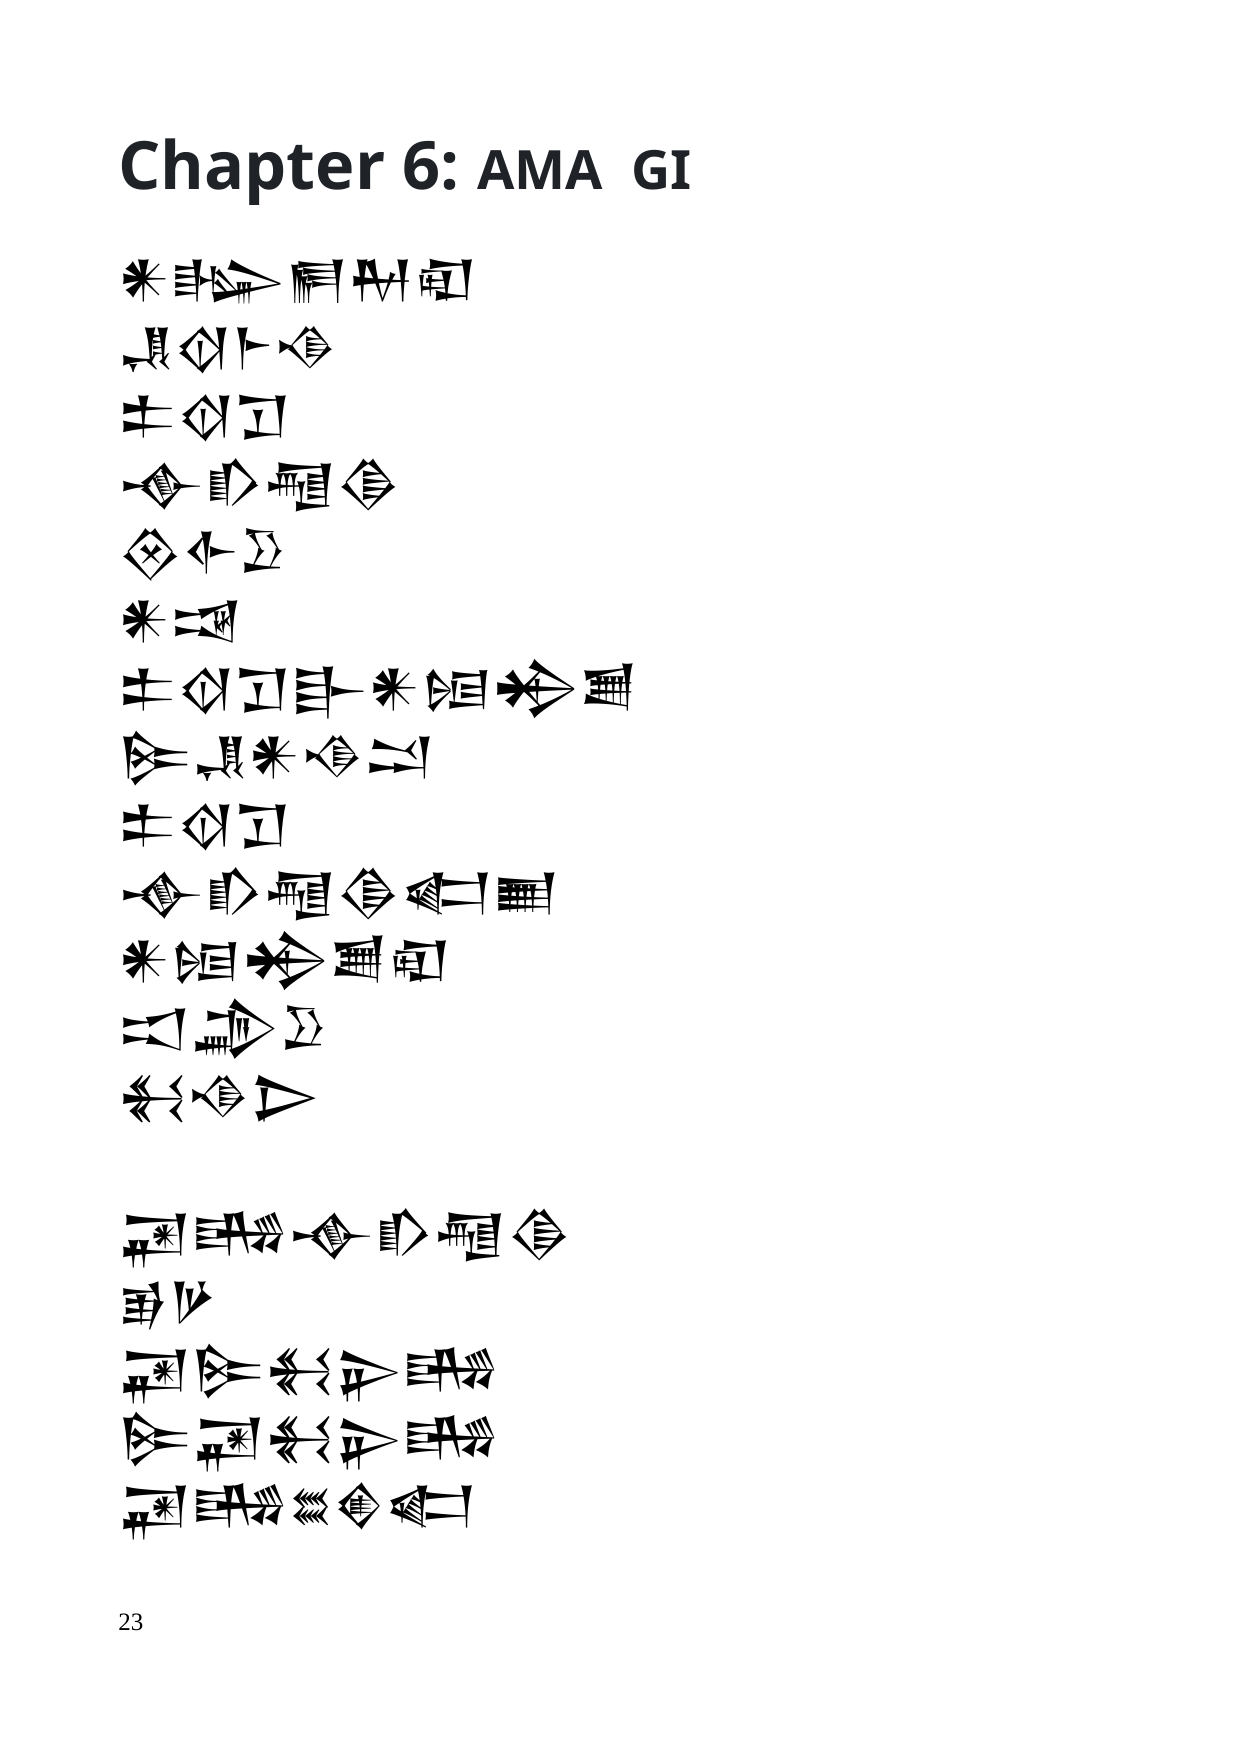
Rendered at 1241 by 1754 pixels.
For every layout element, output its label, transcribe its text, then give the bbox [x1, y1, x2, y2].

text 𒉺𒋼𒋛 [118, 379, 1122, 447]
text 𒊮𒅆𒊒 [118, 516, 1122, 584]
text 𒌉𒂼𒈬𒉌𒄄 [118, 1401, 1122, 1469]
text 𒀭𒀏 [118, 584, 1122, 652]
text 𒀊𒂁𒊒 [118, 992, 1122, 1061]
text 𒉺𒋼𒋛 [118, 788, 1122, 856]
text Chapter 6: AMA GI [118, 118, 1122, 209]
text 𒂼𒄄𒉢𒁓𒆷𒆠 [118, 1197, 1122, 1265]
text 𒉺𒋼𒋛𒃲𒀭𒎏𒄈𒋢 [118, 652, 1122, 720]
text 𒂼𒌉𒈬𒉌𒄄 [118, 1333, 1122, 1401]
text 𒂗𒋼𒈨𒈾 [118, 311, 1122, 379]
text 𒂼𒄄𒊺𒄯𒅗 [118, 1469, 1122, 1537]
text 𒀭𒎏𒄈𒋢𒊏 [118, 924, 1122, 992]
text 𒂊𒃻 [118, 1265, 1122, 1333]
text 𒀭𒈗𒂍𒈹𒊏 [118, 243, 1122, 311]
text 𒉢𒁓𒆷𒆠 [118, 447, 1122, 516]
text 𒌉𒂗𒀭𒈾𒁺 [118, 720, 1122, 788]
text 𒉢𒁓𒆷𒆠𒅗𒆤 [118, 856, 1122, 924]
text 𒈬𒈾𒆕 [118, 1061, 1122, 1129]
